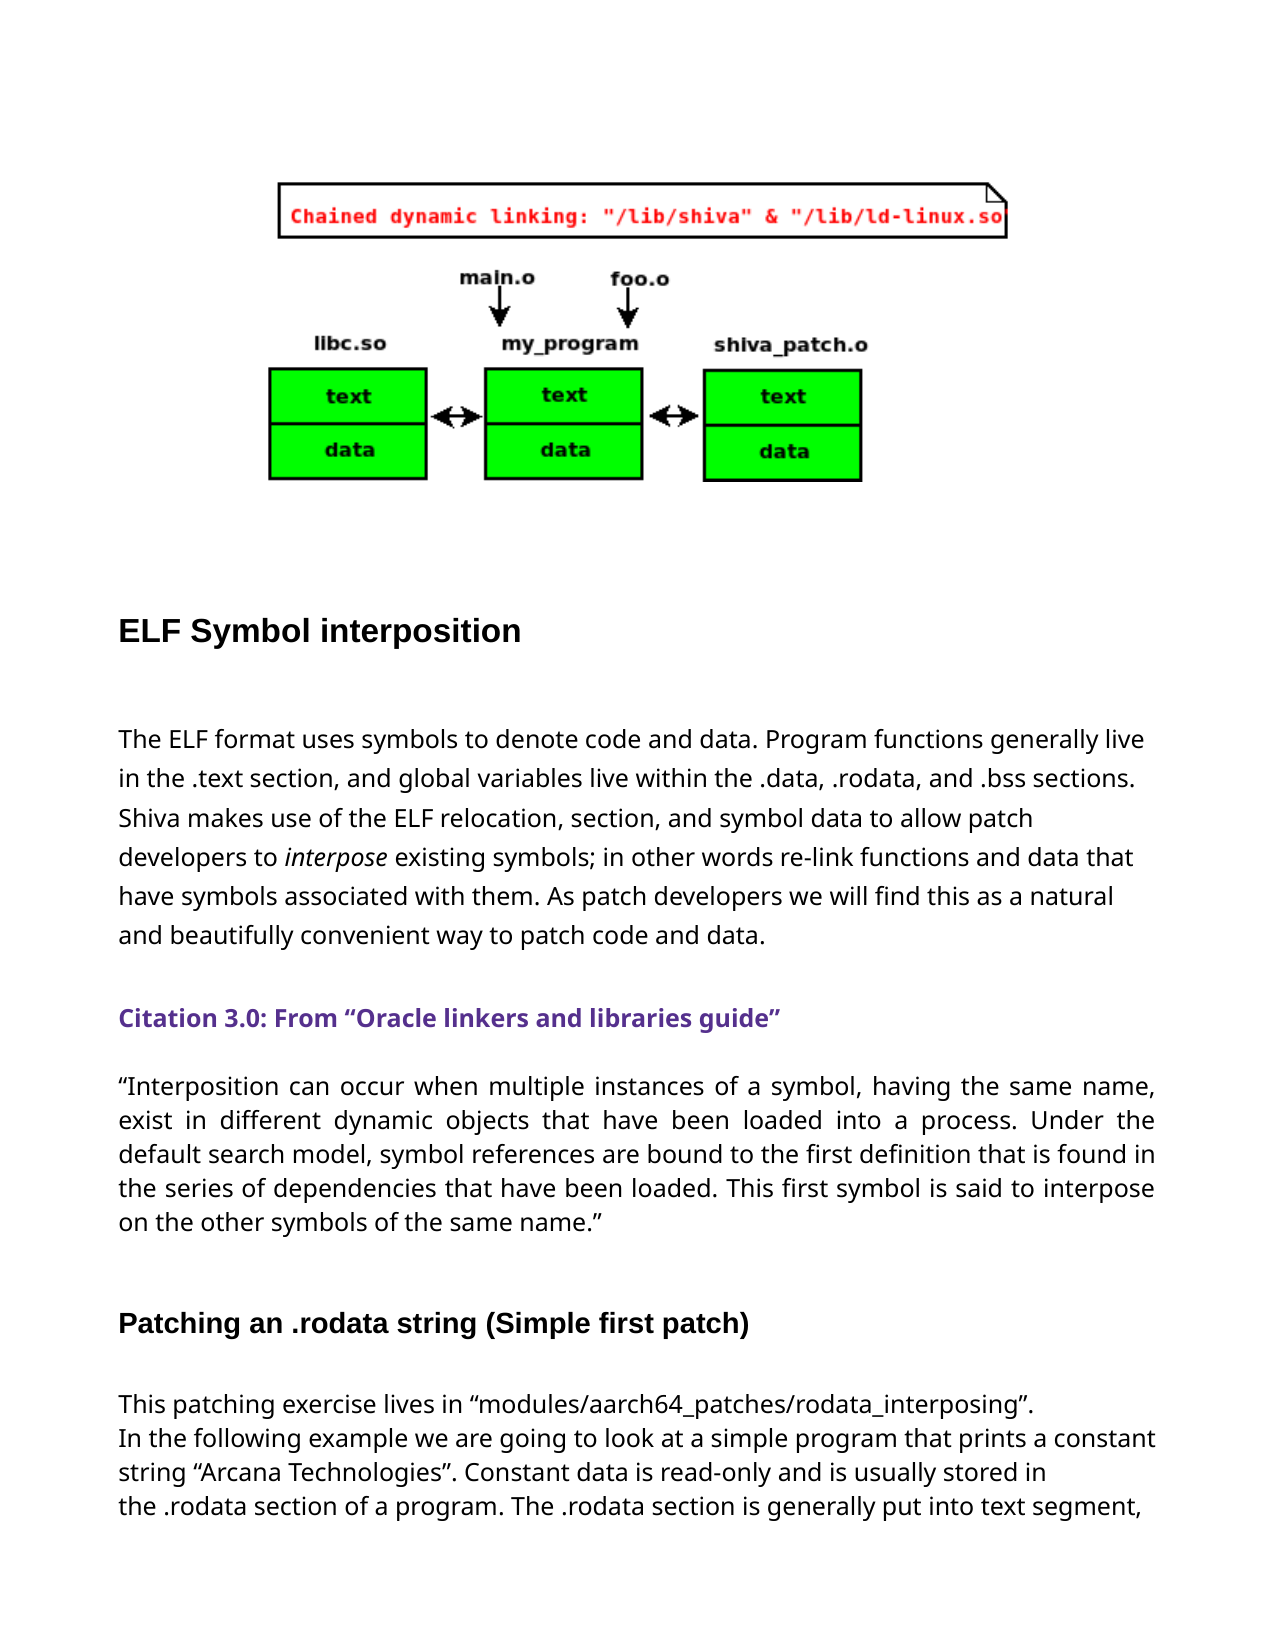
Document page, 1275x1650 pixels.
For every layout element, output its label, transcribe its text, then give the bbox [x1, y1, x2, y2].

subtitle Patching an .rodata string (Simple first patch) [118, 1306, 1157, 1340]
text The ELF format uses symbols to denote code and data. Program functions generally live in the .text section, and global variables live within the .data, .rodata, and .bss sections. Shiva makes use of the ELF relocation, section, and symbol data to allow patch developers to interpose existing symbols; in other words re-link functions and data that have symbols associated with them. As patch developers we will find this as a natural and beautifully convenient way to patch code and data. [118, 722, 1157, 952]
text This patching exercise lives in “modules/aarch64_patches/rodata_interposing”. [118, 1386, 1157, 1421]
text In the following example we are going to look at a simple program that prints a constant string “Arcana Technologies”. Constant data is read-only and is usually stored in the .rodata section of a program. The .rodata section is generally put into text segment, [118, 1421, 1157, 1523]
text Citation 3.0: From “Oracle linkers and libraries guide” [118, 1000, 1157, 1034]
picture [267, 181, 1008, 482]
text “Interposition can occur when multiple instances of a symbol, having the same name, exist in different dynamic objects that have been loaded into a process. Under the default search model, symbol references are bound to the first definition that is found in the series of dependencies that have been loaded. This first symbol is said to interpose on the other symbols of the same name.” [118, 1068, 1157, 1239]
subtitle ELF Symbol interposition [118, 611, 1157, 649]
